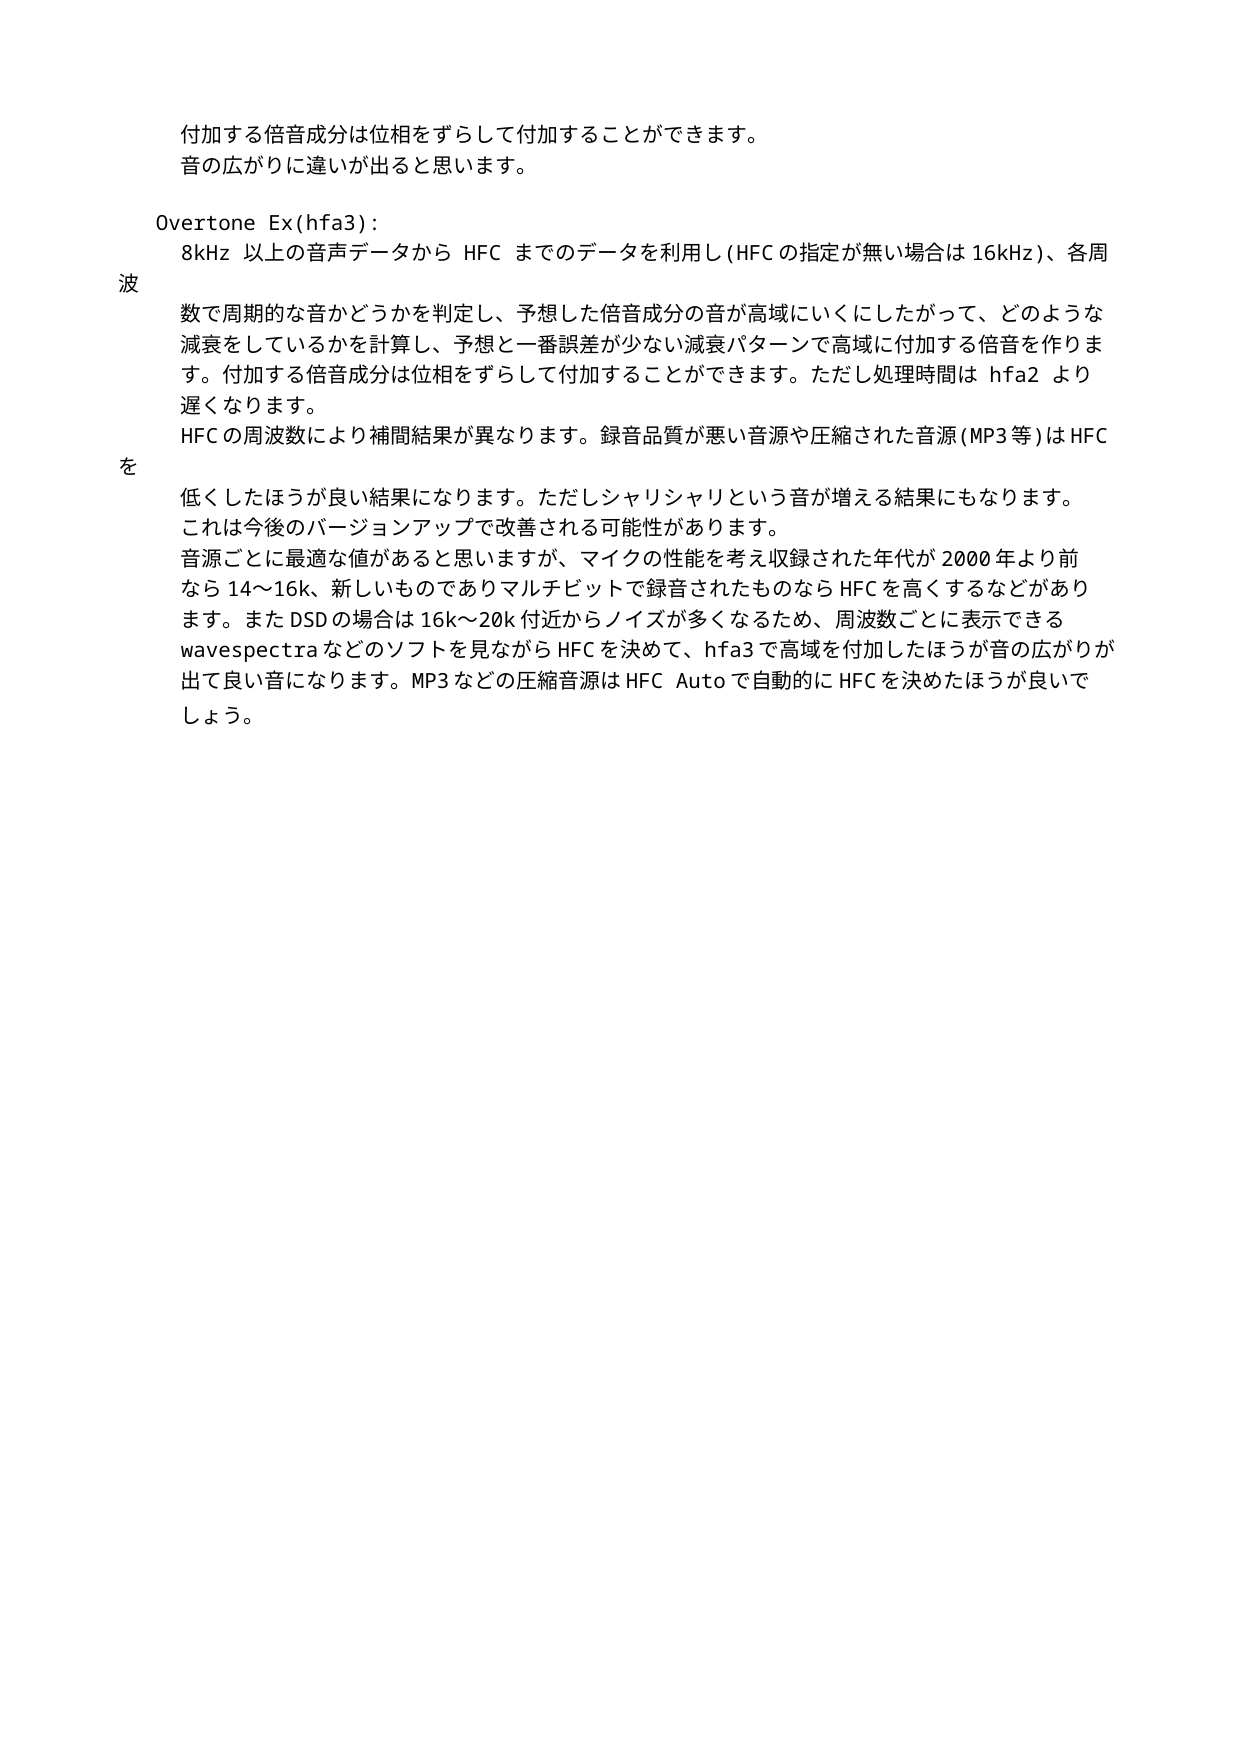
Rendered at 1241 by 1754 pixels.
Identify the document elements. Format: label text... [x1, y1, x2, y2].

text す。付加する倍音成分は位相をずらして付加することができます。ただし処理時間は hfa2 より [118, 358, 1122, 389]
text 低くしたほうが良い結果になります。ただしシャリシャリという音が増える結果にもなります。 [118, 480, 1122, 511]
text wavespectraなどのソフトを見ながらHFCを決めて、hfa3で高域を付加したほうが音の広がりが [118, 633, 1122, 663]
text 8kHz 以上の音声データから HFC までのデータを利用し(HFCの指定が無い場合は16kHz)、各周波 [118, 236, 1122, 297]
text ます。またDSDの場合は16k～20k付近からノイズが多くなるため、周波数ごとに表示できる [118, 602, 1122, 633]
text しょう。 [118, 694, 1122, 730]
text 音の広がりに違いが出ると思います。 [118, 149, 1122, 179]
text これは今後のバージョンアップで改善される可能性があります。 音源ごとに最適な値があると思いますが、マイクの性能を考え収録された年代が2000年より前 [118, 511, 1122, 572]
text Overtone Ex(hfa3): [118, 208, 1122, 236]
text 付加する倍音成分は位相をずらして付加することができます。 [118, 118, 1122, 149]
text なら14～16k、新しいものでありマルチビットで録音されたものならHFCを高くするなどがあり [118, 572, 1122, 602]
text 出て良い音になります。MP3などの圧縮音源はHFC Autoで自動的にHFCを決めたほうが良いで [118, 663, 1122, 694]
text 数で周期的な音かどうかを判定し、予想した倍音成分の音が高域にいくにしたがって、どのような [118, 297, 1122, 328]
text 減衰をしているかを計算し、予想と一番誤差が少ない減衰パターンで高域に付加する倍音を作りま [118, 328, 1122, 358]
text 遅くなります。 HFCの周波数により補間結果が異なります。録音品質が悪い音源や圧縮された音源(MP3等)はHFCを [118, 389, 1122, 480]
